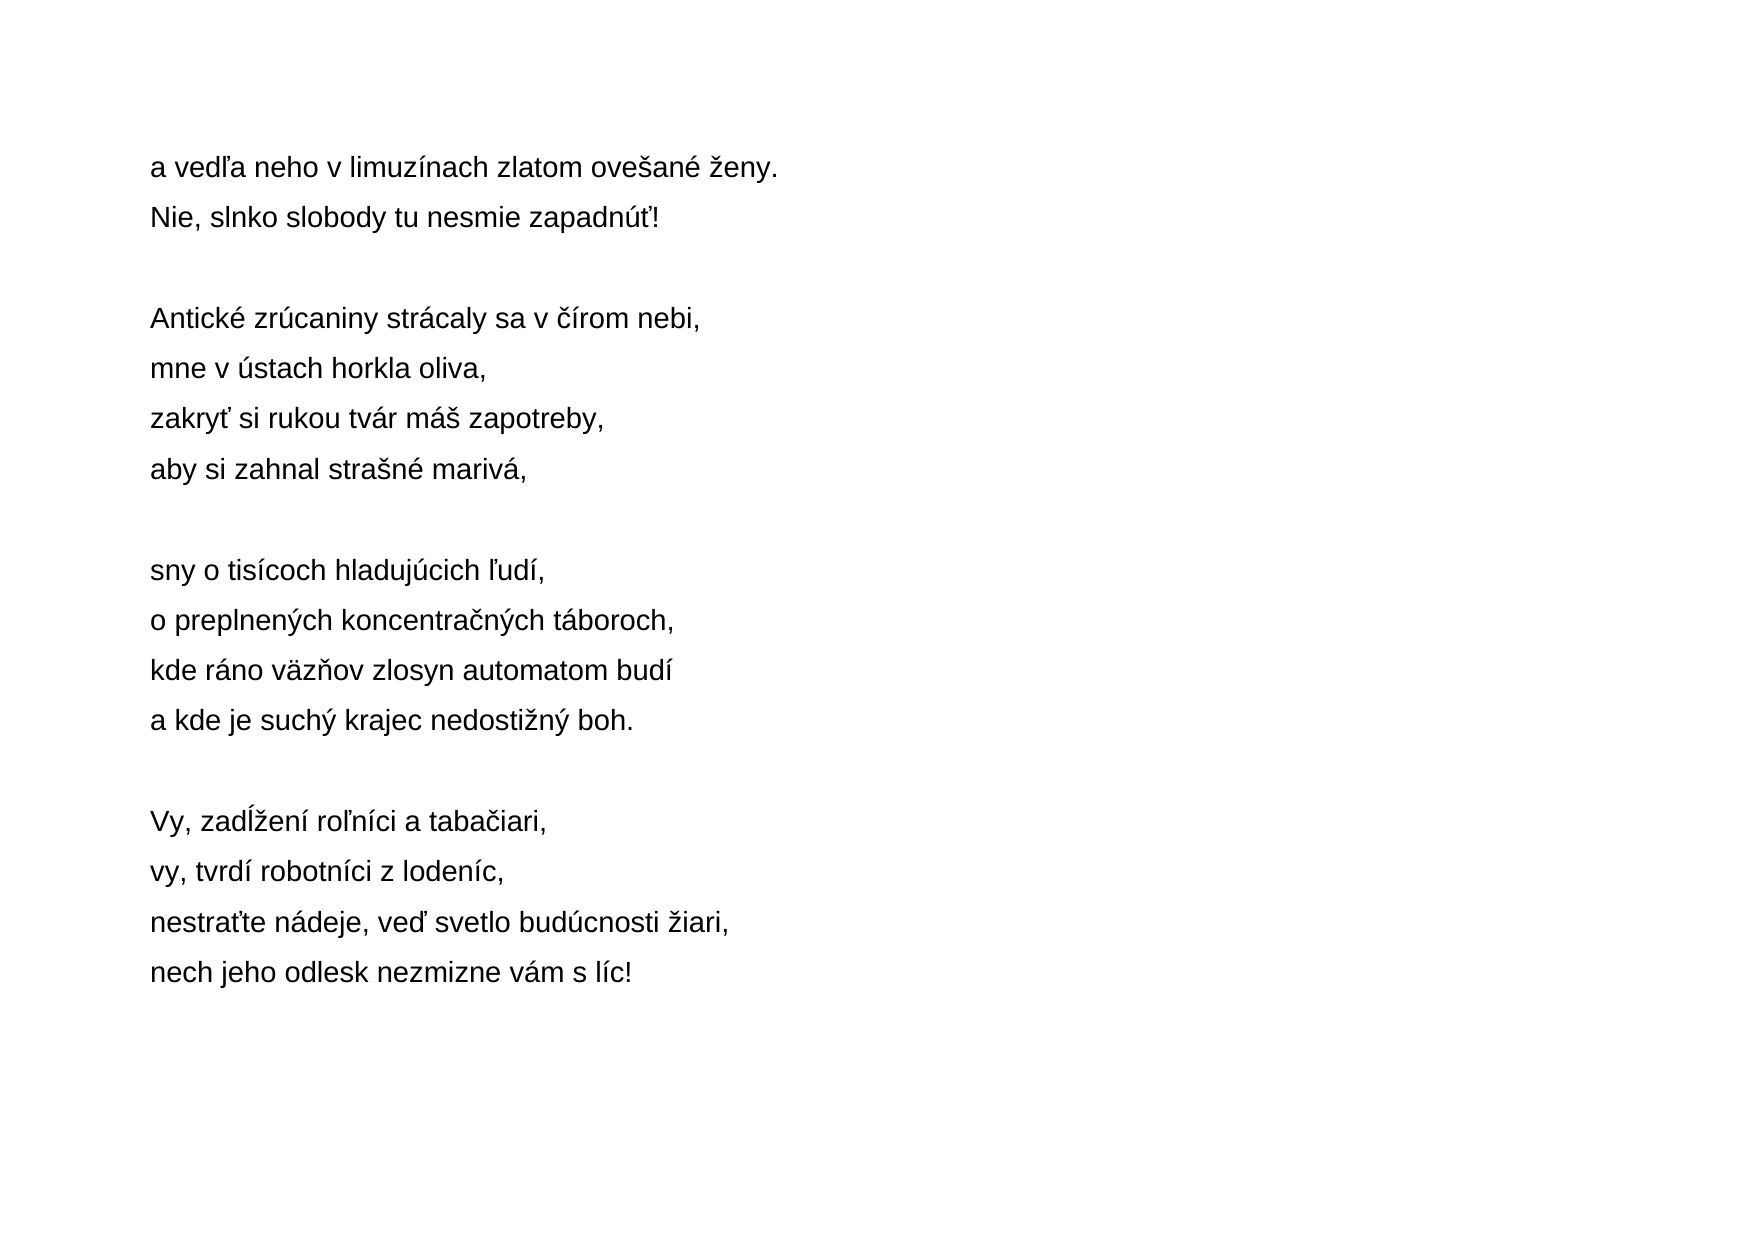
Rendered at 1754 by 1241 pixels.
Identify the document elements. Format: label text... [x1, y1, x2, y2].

text mne v ústach horkla oliva, [150, 351, 1243, 385]
text a vedľa neho v limuzínach zlatom ovešané ženy. [150, 150, 1243, 183]
text nestraťte nádeje, veď svetlo budúcnosti žiari, [150, 905, 1243, 938]
text aby si zahnal strašné marivá, [150, 452, 1243, 485]
text nech jeho odlesk nezmizne vám s líc! [150, 955, 1243, 988]
text sny o tisícoch hladujúcich ľudí, [150, 552, 1243, 586]
text kde ráno väzňov zlosyn automatom budí [150, 653, 1243, 687]
text zakryť si rukou tvár máš zapotreby, [150, 402, 1243, 435]
text vy, tvrdí robotníci z lodeníc, [150, 854, 1243, 888]
text Nie, slnko slobody tu nesmie zapadnúť! [150, 200, 1243, 234]
text Vy, zadĺžení roľníci a tabačiari, [150, 804, 1243, 838]
text o preplnených koncentračných táboroch, [150, 603, 1243, 636]
text a kde je suchý krajec nedostižný boh. [150, 703, 1243, 737]
text Antické zrúcaniny strácaly sa v čírom nebi, [150, 301, 1243, 334]
